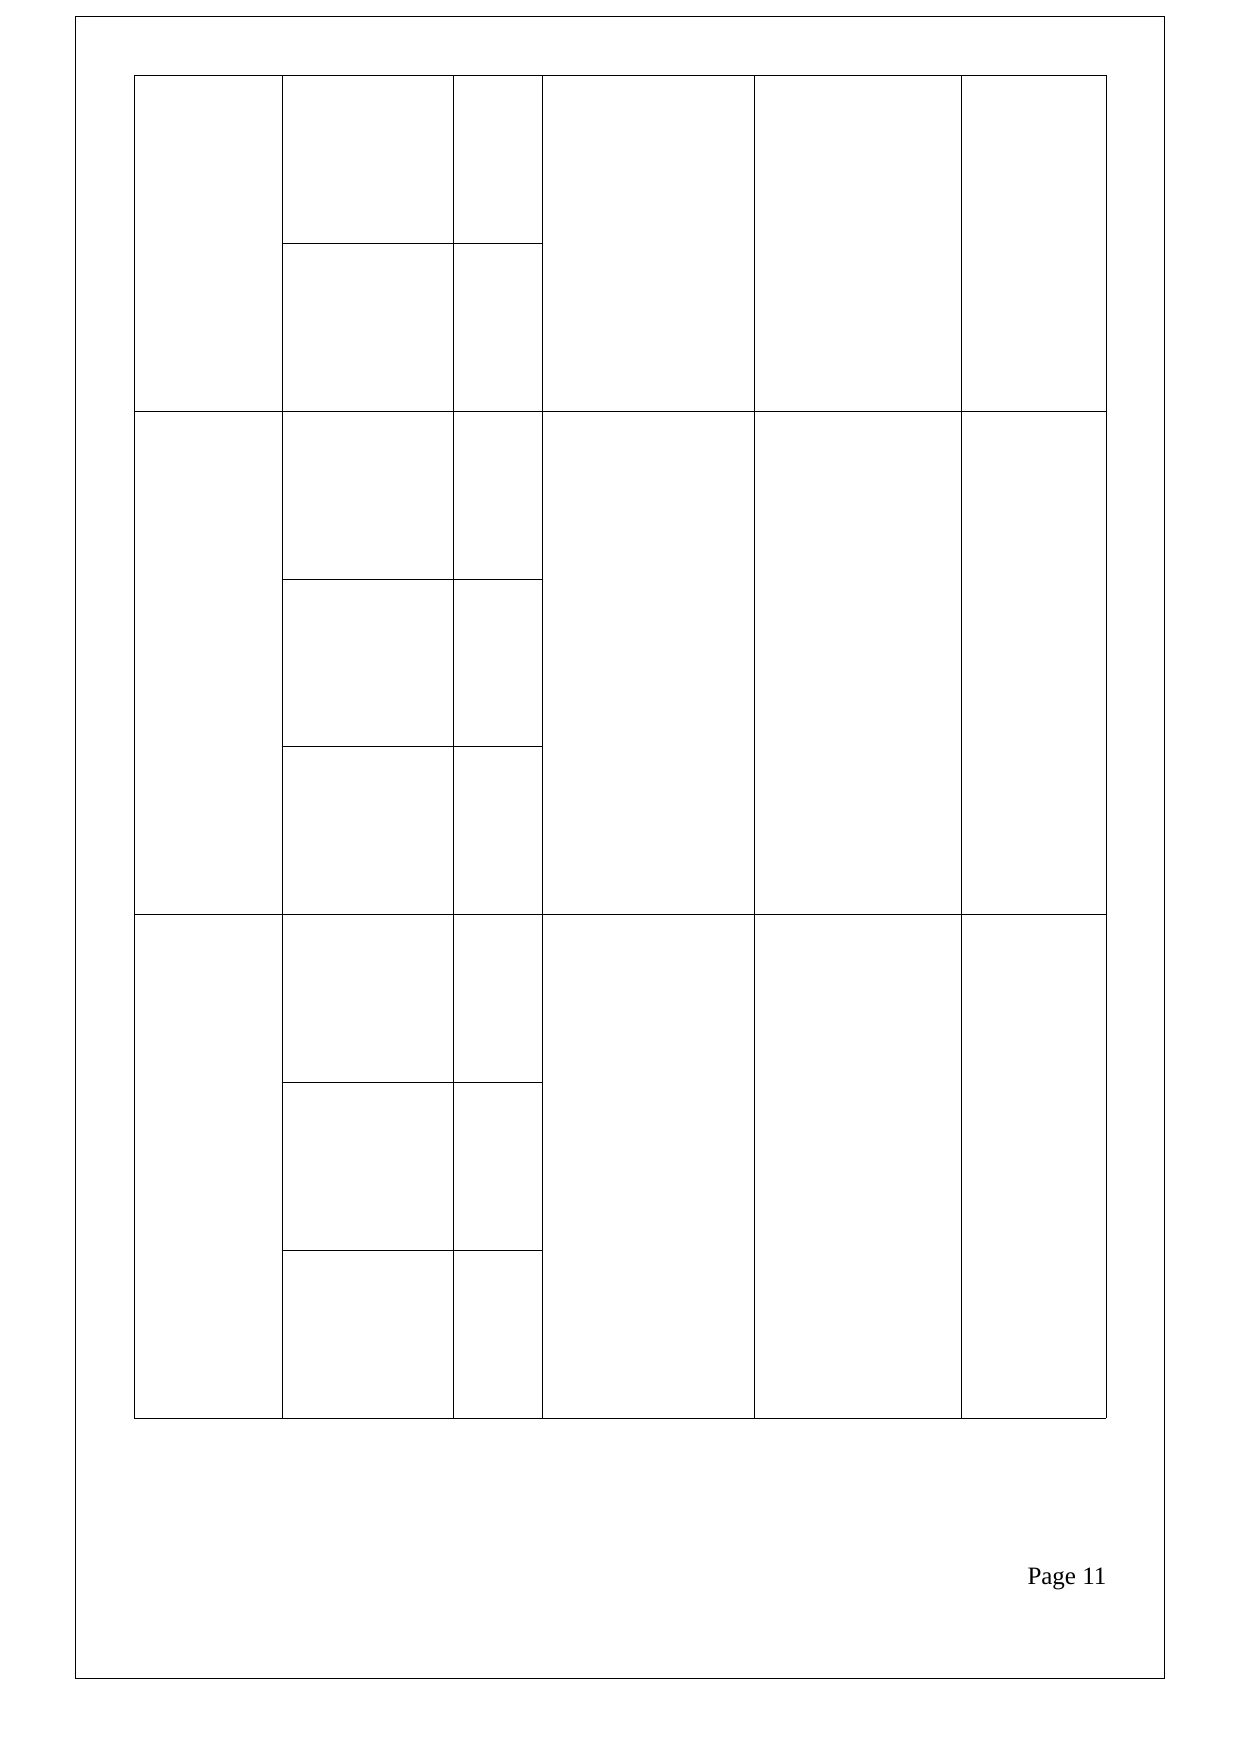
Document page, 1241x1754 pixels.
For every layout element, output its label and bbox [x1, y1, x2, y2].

table_cell [454, 1251, 542, 1417]
table_cell [543, 76, 754, 411]
table_cell [135, 915, 282, 1417]
table_cell [283, 1251, 453, 1417]
table_cell [283, 412, 453, 578]
table_cell [962, 915, 1106, 1417]
table_cell [543, 412, 754, 914]
table_cell [283, 747, 453, 914]
table_cell [454, 412, 542, 578]
table_cell [135, 76, 282, 411]
table_cell [283, 76, 453, 243]
table_cell [962, 412, 1106, 914]
table_cell [454, 76, 542, 243]
table_cell [755, 76, 961, 411]
table_cell [755, 412, 961, 914]
table_cell [454, 915, 542, 1082]
table_cell [454, 747, 542, 914]
table_cell [135, 412, 282, 914]
table_cell [454, 580, 542, 746]
table_cell [283, 915, 453, 1082]
table_cell [283, 580, 453, 746]
table_cell [454, 244, 542, 411]
table_cell [454, 1083, 542, 1250]
table_cell [543, 915, 754, 1417]
table_cell [283, 244, 453, 411]
table_cell [962, 76, 1106, 411]
table_cell [283, 1083, 453, 1250]
table_cell [755, 915, 961, 1417]
